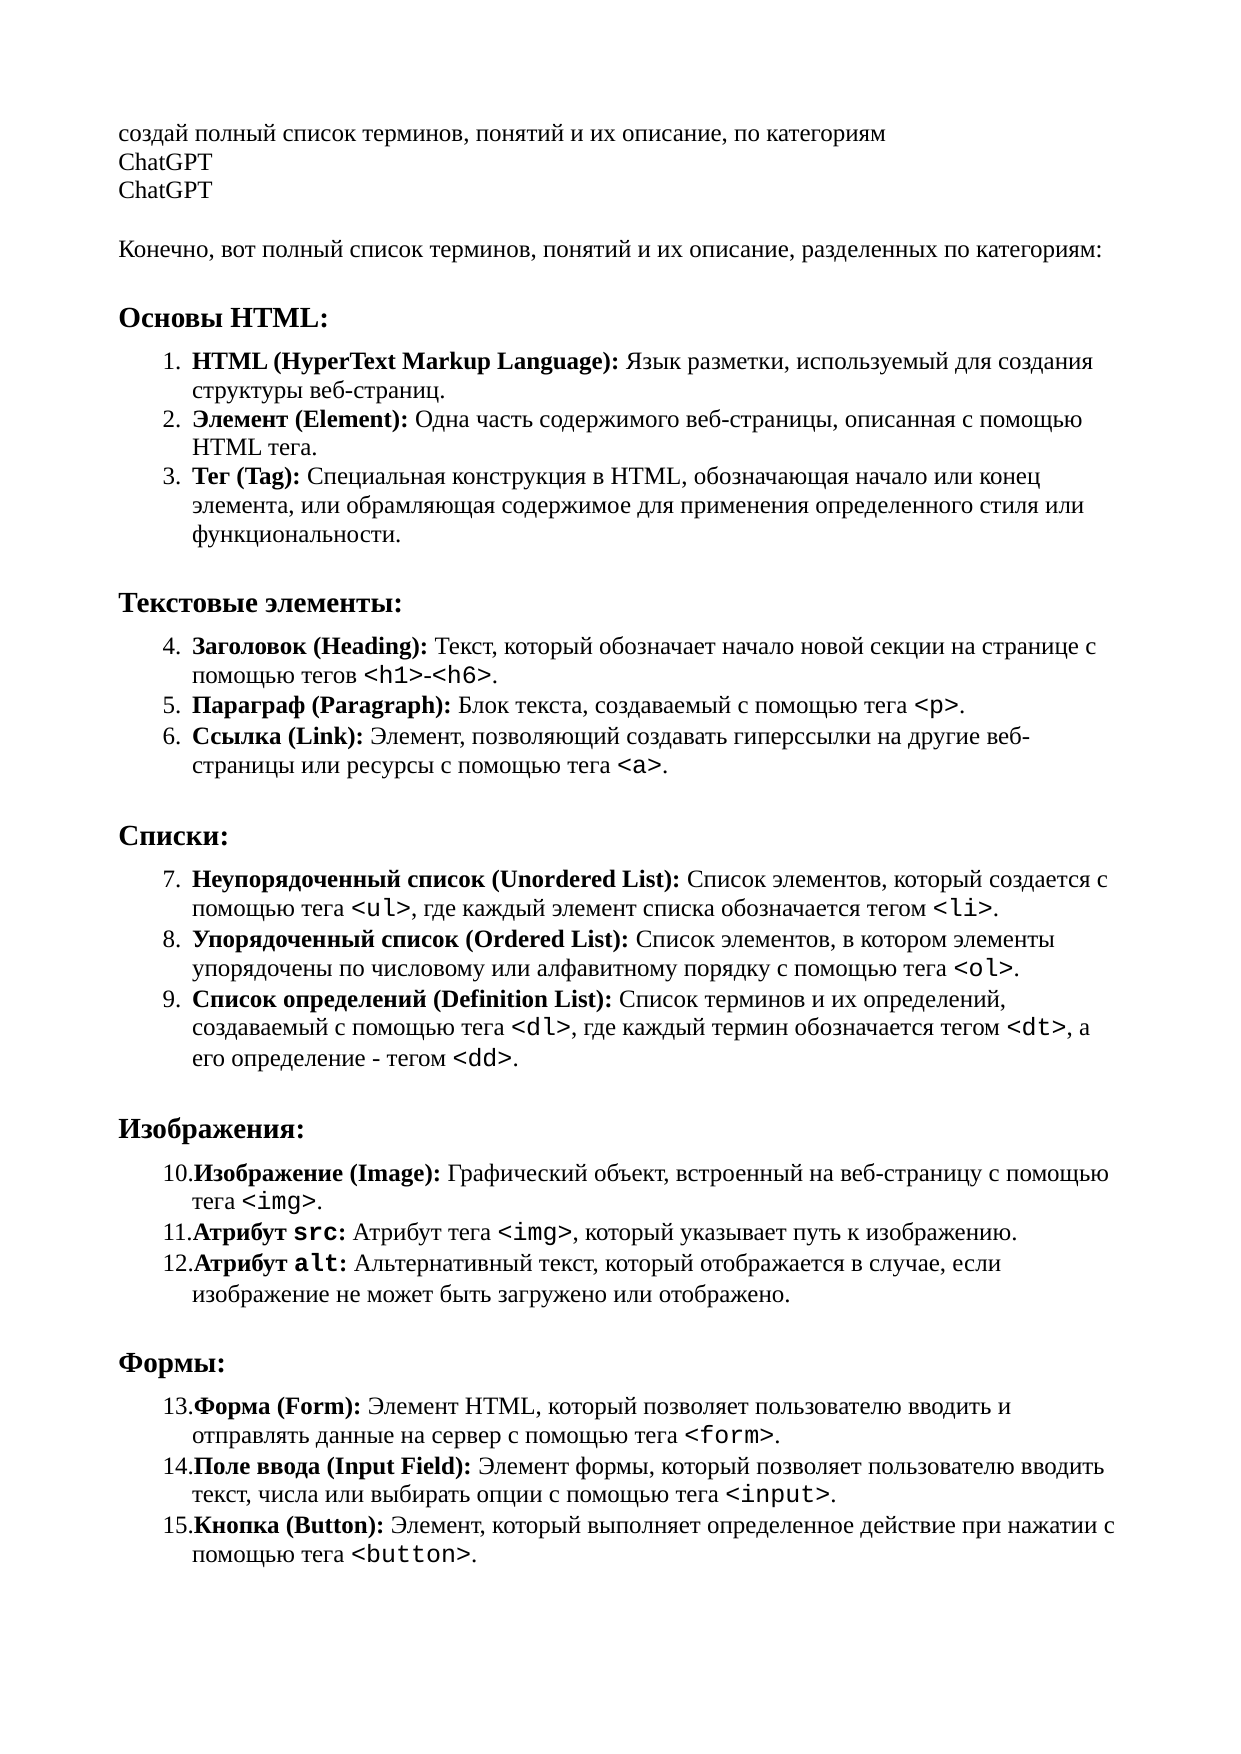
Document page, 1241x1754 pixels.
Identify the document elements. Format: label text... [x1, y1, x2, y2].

subtitle Списки: [118, 818, 1122, 852]
list Атрибут src: Атрибут тега <img>, который указывает путь к изображению. [162, 1217, 1122, 1248]
text создай полный список терминов, понятий и их описание, по категориям [118, 118, 1122, 147]
subtitle Основы HTML: [118, 300, 1122, 334]
list Форма (Form): Элемент HTML, который позволяет пользователю вводить и отправлять данные на сервер с помощью тега <form>. [162, 1391, 1122, 1451]
list Неупорядоченный список (Unordered List): Список элементов, который создается с помощью тега <ul>, где каждый элемент списка обозначается тегом <li>. [162, 864, 1122, 924]
list Тег (Tag): Специальная конструкция в HTML, обозначающая начало или конец элемента, или обрамляющая содержимое для применения определенного стиля или функциональности. [162, 461, 1122, 547]
list Параграф (Paragraph): Блок текста, создаваемый с помощью тега <p>. [162, 691, 1122, 721]
list Изображение (Image): Графический объект, встроенный на веб-страницу с помощью тега <img>. [162, 1158, 1122, 1217]
subtitle Текстовые элементы: [118, 585, 1122, 618]
text Конечно, вот полный список терминов, понятий и их описание, разделенных по категориям: [118, 234, 1122, 263]
list Поле ввода (Input Field): Элемент формы, который позволяет пользователю вводить текст, числа или выбирать опции с помощью тега <input>. [162, 1451, 1122, 1510]
text ChatGPT [118, 147, 1122, 176]
list Элемент (Element): Одна часть содержимого веб-страницы, описанная с помощью HTML тега. [162, 404, 1122, 461]
list Упорядоченный список (Ordered List): Список элементов, в котором элементы упорядочены по числовому или алфавитному порядку с помощью тега <ol>. [162, 924, 1122, 984]
list Кнопка (Button): Элемент, который выполняет определенное действие при нажатии с помощью тега <button>. [162, 1510, 1122, 1570]
list Список определений (Definition List): Список терминов и их определений, создаваемый с помощью тега <dl>, где каждый термин обозначается тегом <dt>, а его определение - тегом <dd>. [162, 984, 1122, 1074]
subtitle Изображения: [118, 1112, 1122, 1145]
list Ссылка (Link): Элемент, позволяющий создавать гиперссылки на другие веб-страницы или ресурсы с помощью тега <a>. [162, 721, 1122, 781]
list HTML (HyperText Markup Language): Язык разметки, используемый для создания структуры веб-страниц. [162, 346, 1122, 404]
list Атрибут alt: Альтернативный текст, который отображается в случае, если изображение не может быть загружено или отображено. [162, 1248, 1122, 1308]
text ChatGPT [118, 176, 1122, 204]
list Заголовок (Heading): Текст, который обозначает начало новой секции на странице с помощью тегов <h1>-<h6>. [162, 631, 1122, 691]
subtitle Формы: [118, 1345, 1122, 1379]
